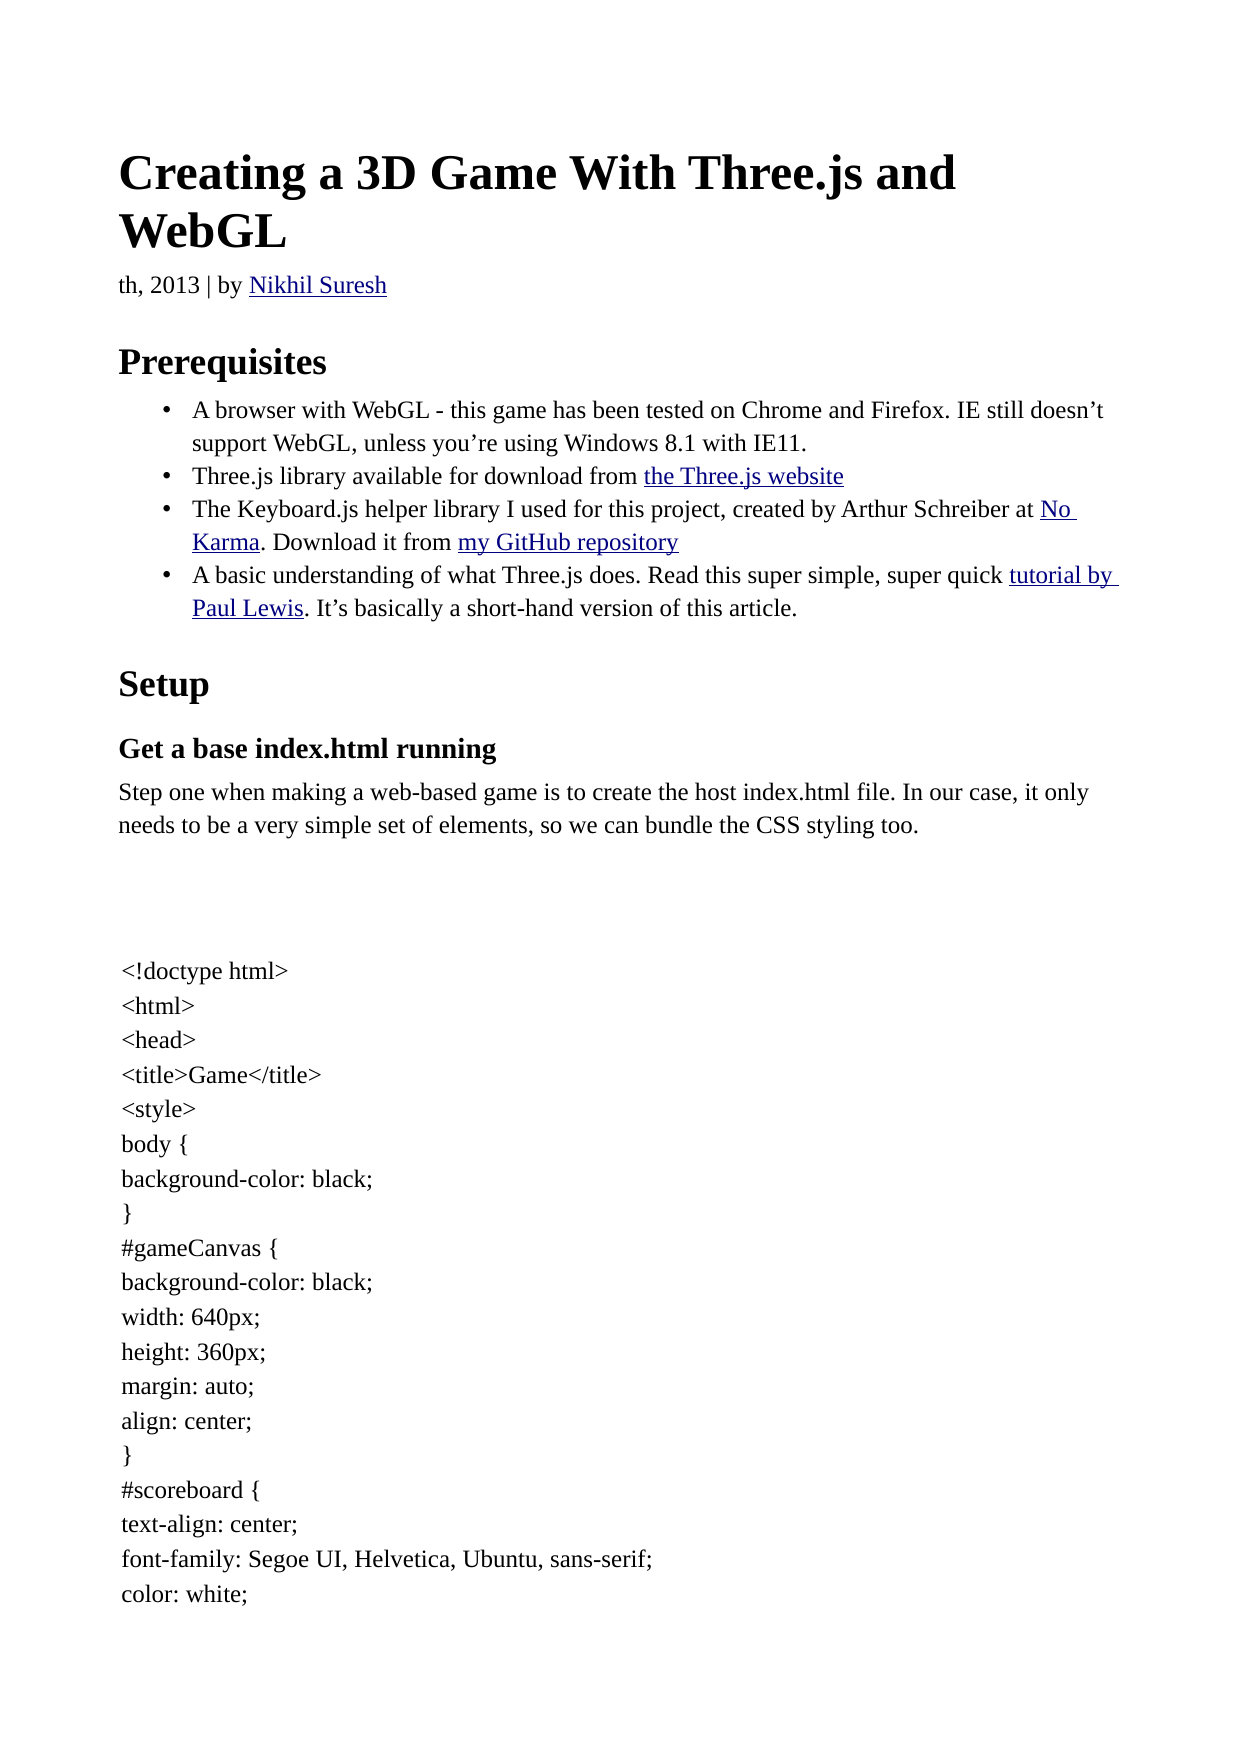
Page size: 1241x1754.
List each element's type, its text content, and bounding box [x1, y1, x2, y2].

table_header #gameCanvas { [118, 1230, 294, 1264]
table_header background-color: black; [118, 1265, 385, 1299]
text th, 2013 | by Nikhil Suresh [118, 271, 1122, 299]
table_header background-color: black; [118, 1161, 385, 1195]
table_header <title>Game</title> [118, 1057, 335, 1092]
list The Keyboard.js helper library I used for this project, created by Arthur Schreiber at No Karma. Download it from my GitHub repository [162, 494, 1122, 556]
table_header } [118, 1195, 148, 1230]
table_header <!doctype html> [118, 953, 302, 988]
list A browser with WebGL - this game has been tested on Chrome and Firefox. IE still doesn’t support WebGL, unless you’re using Windows 8.1 with IE11. [162, 395, 1122, 456]
table_header width: 640px; [118, 1299, 273, 1334]
subtitle Prerequisites [118, 339, 1122, 382]
table_header color: white; [118, 1576, 260, 1610]
table_header align: center; [118, 1403, 264, 1437]
subtitle Get a base index.html running [118, 731, 1122, 765]
table_header margin: auto; [118, 1368, 267, 1403]
text Step one when making a web-based game is to create the host index.html file. In our case, it only needs to be a very simple set of elements, so we can bundle the CSS styling too. [118, 777, 1122, 839]
table_header body { [118, 1126, 204, 1161]
subtitle Setup [118, 661, 1122, 704]
table_header #scoreboard { [118, 1472, 276, 1507]
table_header <style> [118, 1092, 210, 1126]
table_header font-family: Segoe UI, Helvetica, Ubuntu, sans-serif; [118, 1541, 664, 1576]
table_header <head> [118, 1023, 211, 1057]
table_header height: 360px; [118, 1334, 279, 1368]
table_header text-align: center; [118, 1507, 310, 1541]
table_header <html> [118, 988, 209, 1022]
subtitle Creating a 3D Game With Three.js and WebGL [118, 143, 1122, 258]
table_header } [118, 1438, 148, 1472]
list A basic understanding of what Three.js does. Read this super simple, super quick tutorial by Paul Lewis. It’s basically a short-hand version of this article. [162, 560, 1122, 622]
list Three.js library available for download from the Three.js website [162, 461, 1122, 489]
